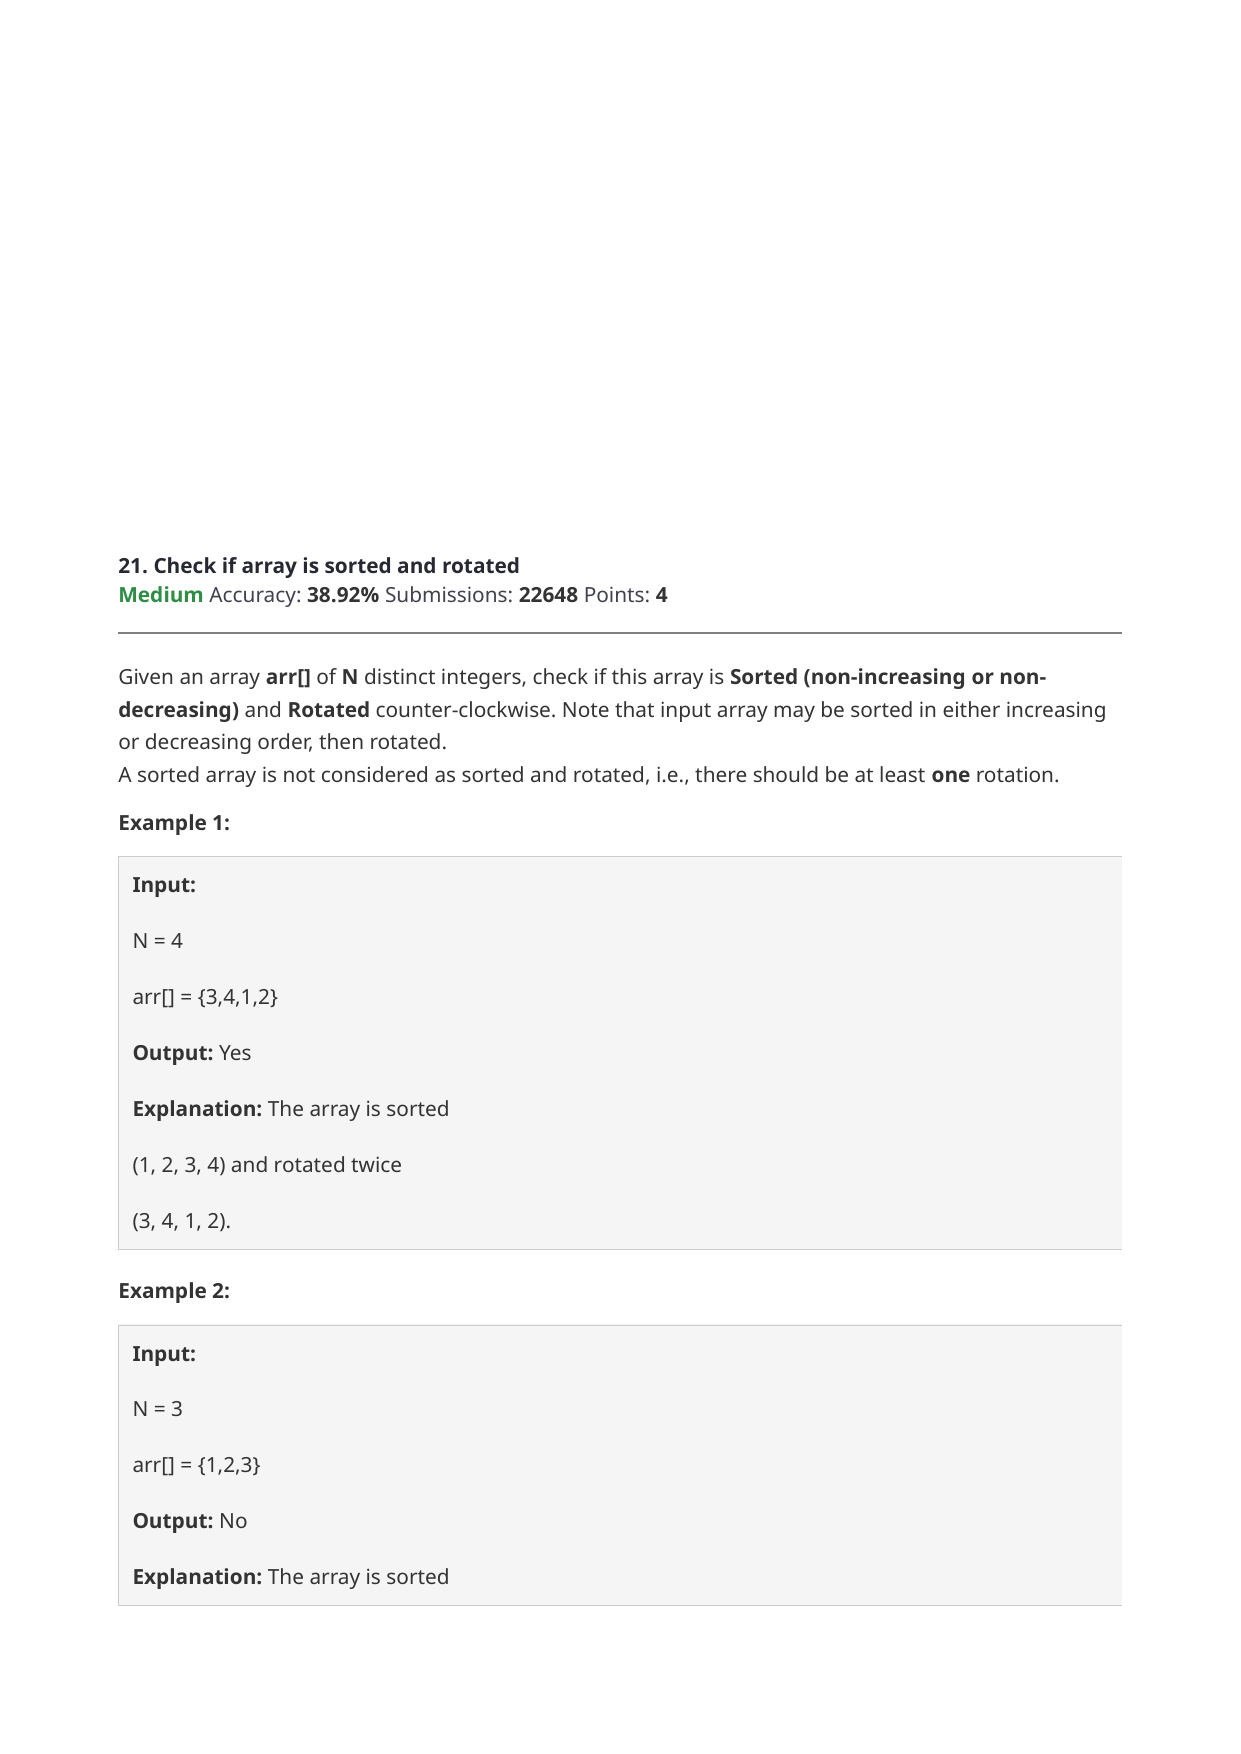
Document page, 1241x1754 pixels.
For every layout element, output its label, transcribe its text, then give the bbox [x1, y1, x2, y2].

text Explanation: The array is sorted [119, 1080, 1122, 1123]
text Given an array arr[] of N distinct integers, check if this array is Sorted (non-increasing or non-decreasing) and Rotated counter-clockwise. Note that input array may be sorted in either increasing or decreasing order, then rotated. A sorted array is not considered as sorted and rotated, i.e., there should be at least one rotation. [118, 662, 1122, 788]
text Example 1: [118, 808, 1122, 837]
text arr[] = {1,2,3} [119, 1436, 1122, 1479]
text N = 4 [119, 912, 1122, 955]
text Input: [119, 1326, 1122, 1367]
text 21. Check if array is sorted and rotated [118, 551, 1122, 580]
text Example 2: [118, 1276, 1122, 1305]
text Output: No [119, 1492, 1122, 1535]
text (3, 4, 1, 2). [119, 1192, 1122, 1249]
text (1, 2, 3, 4) and rotated twice [119, 1136, 1122, 1179]
text Input: [119, 857, 1122, 899]
text arr[] = {3,4,1,2} [119, 968, 1122, 1011]
text Output: Yes [119, 1024, 1122, 1067]
text N = 3 [119, 1380, 1122, 1423]
text Medium Accuracy: 38.92% Submissions: 22648 Points: 4 [118, 580, 1099, 608]
text Explanation: The array is sorted [119, 1548, 1122, 1605]
